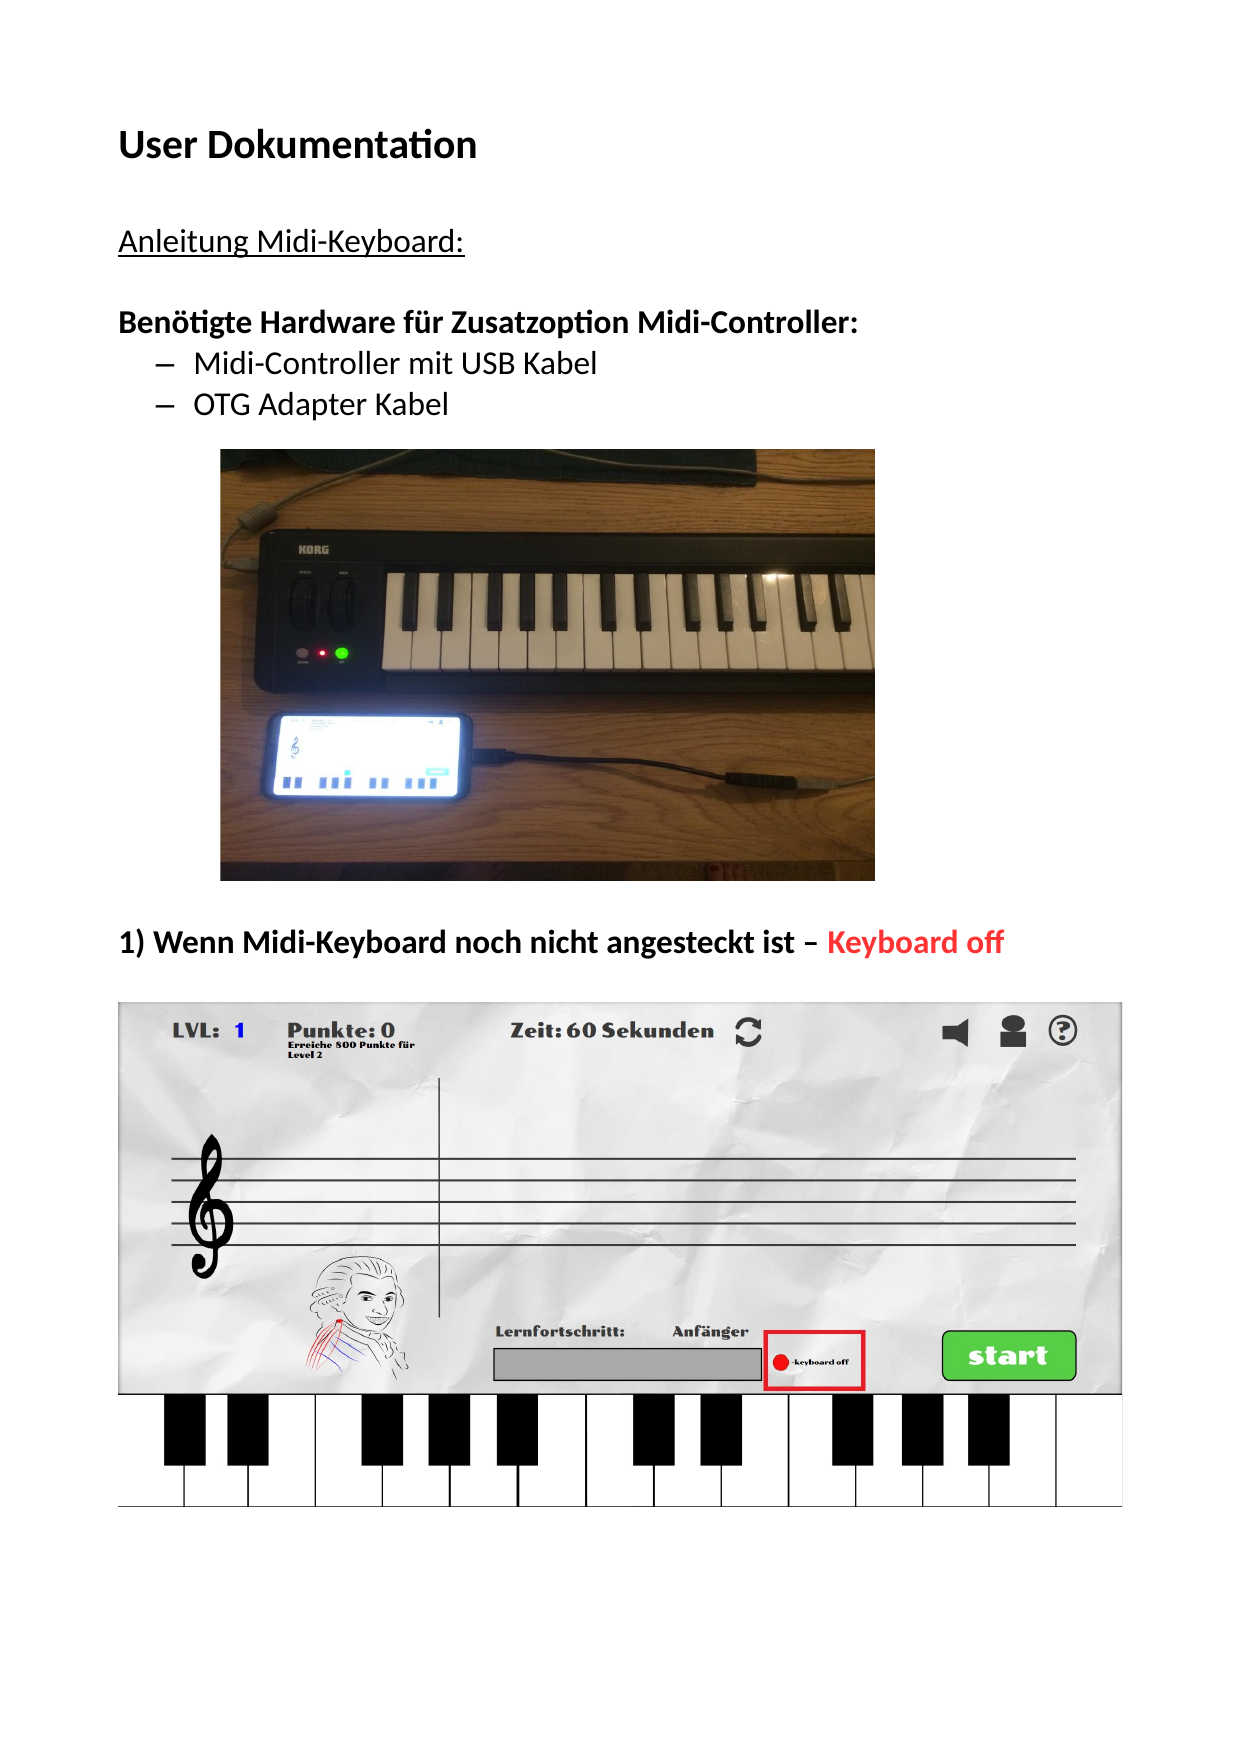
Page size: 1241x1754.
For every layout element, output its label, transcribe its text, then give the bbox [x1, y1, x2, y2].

list OTG Adapter Kabel [156, 383, 1122, 423]
picture [220, 449, 875, 881]
picture [118, 1002, 1123, 1507]
text Benötigte Hardware für Zusatzoption Midi-Controller: [118, 301, 1122, 342]
text User Dokumentation [118, 118, 1122, 169]
text 1) Wenn Midi-Keyboard noch nicht angesteckt ist – Keyboard off [118, 921, 1122, 962]
list Midi-Controller mit USB Kabel [156, 342, 1122, 383]
text Anleitung Midi-Keyboard: [118, 220, 1122, 261]
